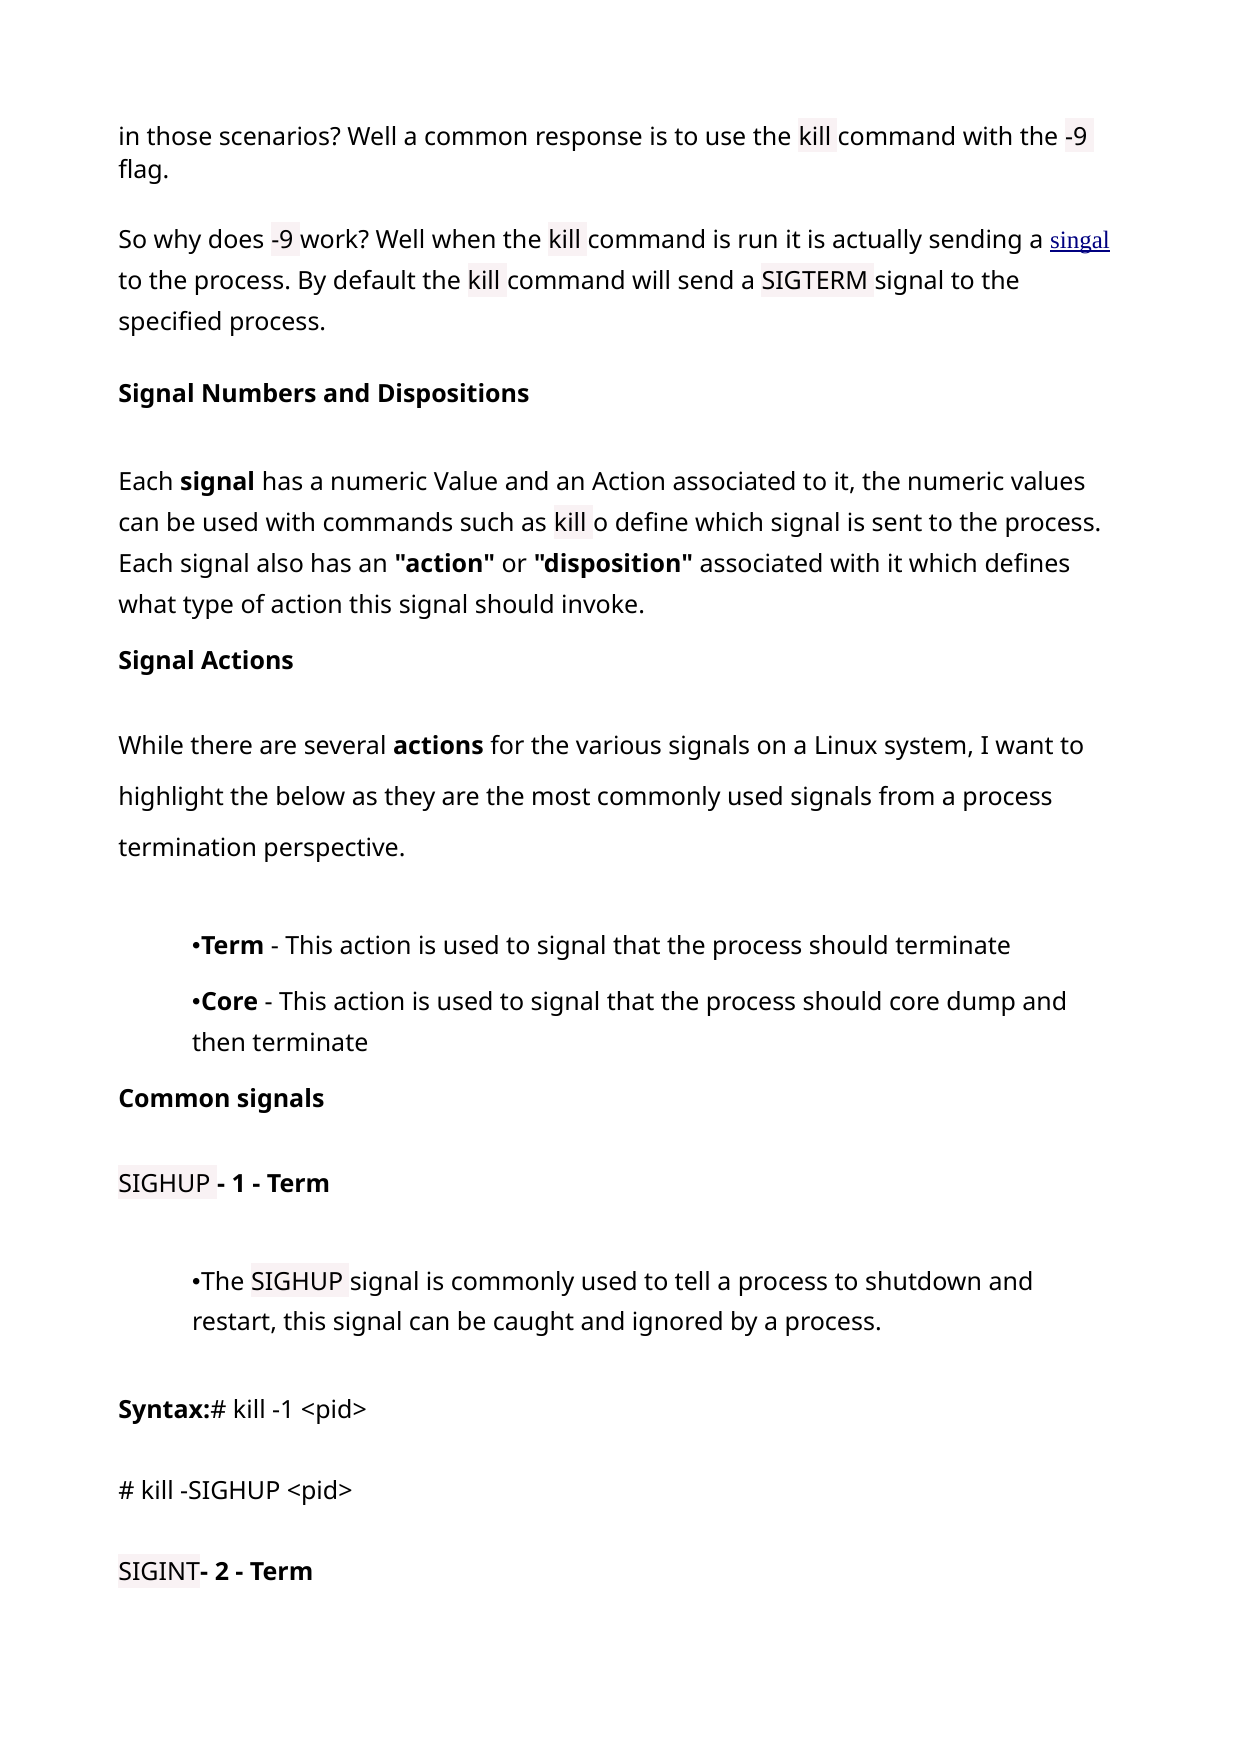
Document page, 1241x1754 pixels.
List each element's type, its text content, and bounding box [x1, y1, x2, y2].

list Core - This action is used to signal that the process should core dump and then terminate [118, 984, 1122, 1059]
text Syntax:# kill -1 <pid> [118, 1392, 1122, 1426]
text in those scenarios? Well a common response is to use the kill command with the -9 flag. [118, 118, 1122, 186]
text SIGHUP - 1 - Term [118, 1165, 1122, 1199]
text While there are several actions for the various signals on a Linux system, I want to highlight the below as they are the most commonly used signals from a process termination perspective. [118, 727, 1122, 863]
text # kill -SIGHUP <pid> [118, 1473, 1122, 1507]
list The SIGHUP signal is commonly used to tell a process to shutdown and restart, this signal can be caught and ignored by a process. [118, 1263, 1122, 1338]
text SIGINT- 2 - Term [118, 1554, 1122, 1588]
list Term - This action is used to signal that the process should terminate [118, 927, 1122, 961]
subtitle Signal Numbers and Dispositions [118, 376, 1122, 409]
text So why does -9 work? Well when the kill command is run it is actually sending a singal to the process. By default the kill command will send a SIGTERM signal to the specified process. [118, 186, 1122, 337]
text Each signal has a numeric Value and an Action associated to it, the numeric values can be used with commands such as kill o define which signal is sent to the process. Each signal also has an "action" or "disposition" associated with it which defines what type of action this signal should invoke. [118, 428, 1122, 621]
subtitle Signal Actions [118, 643, 1122, 677]
subtitle Common signals [118, 1081, 1122, 1115]
